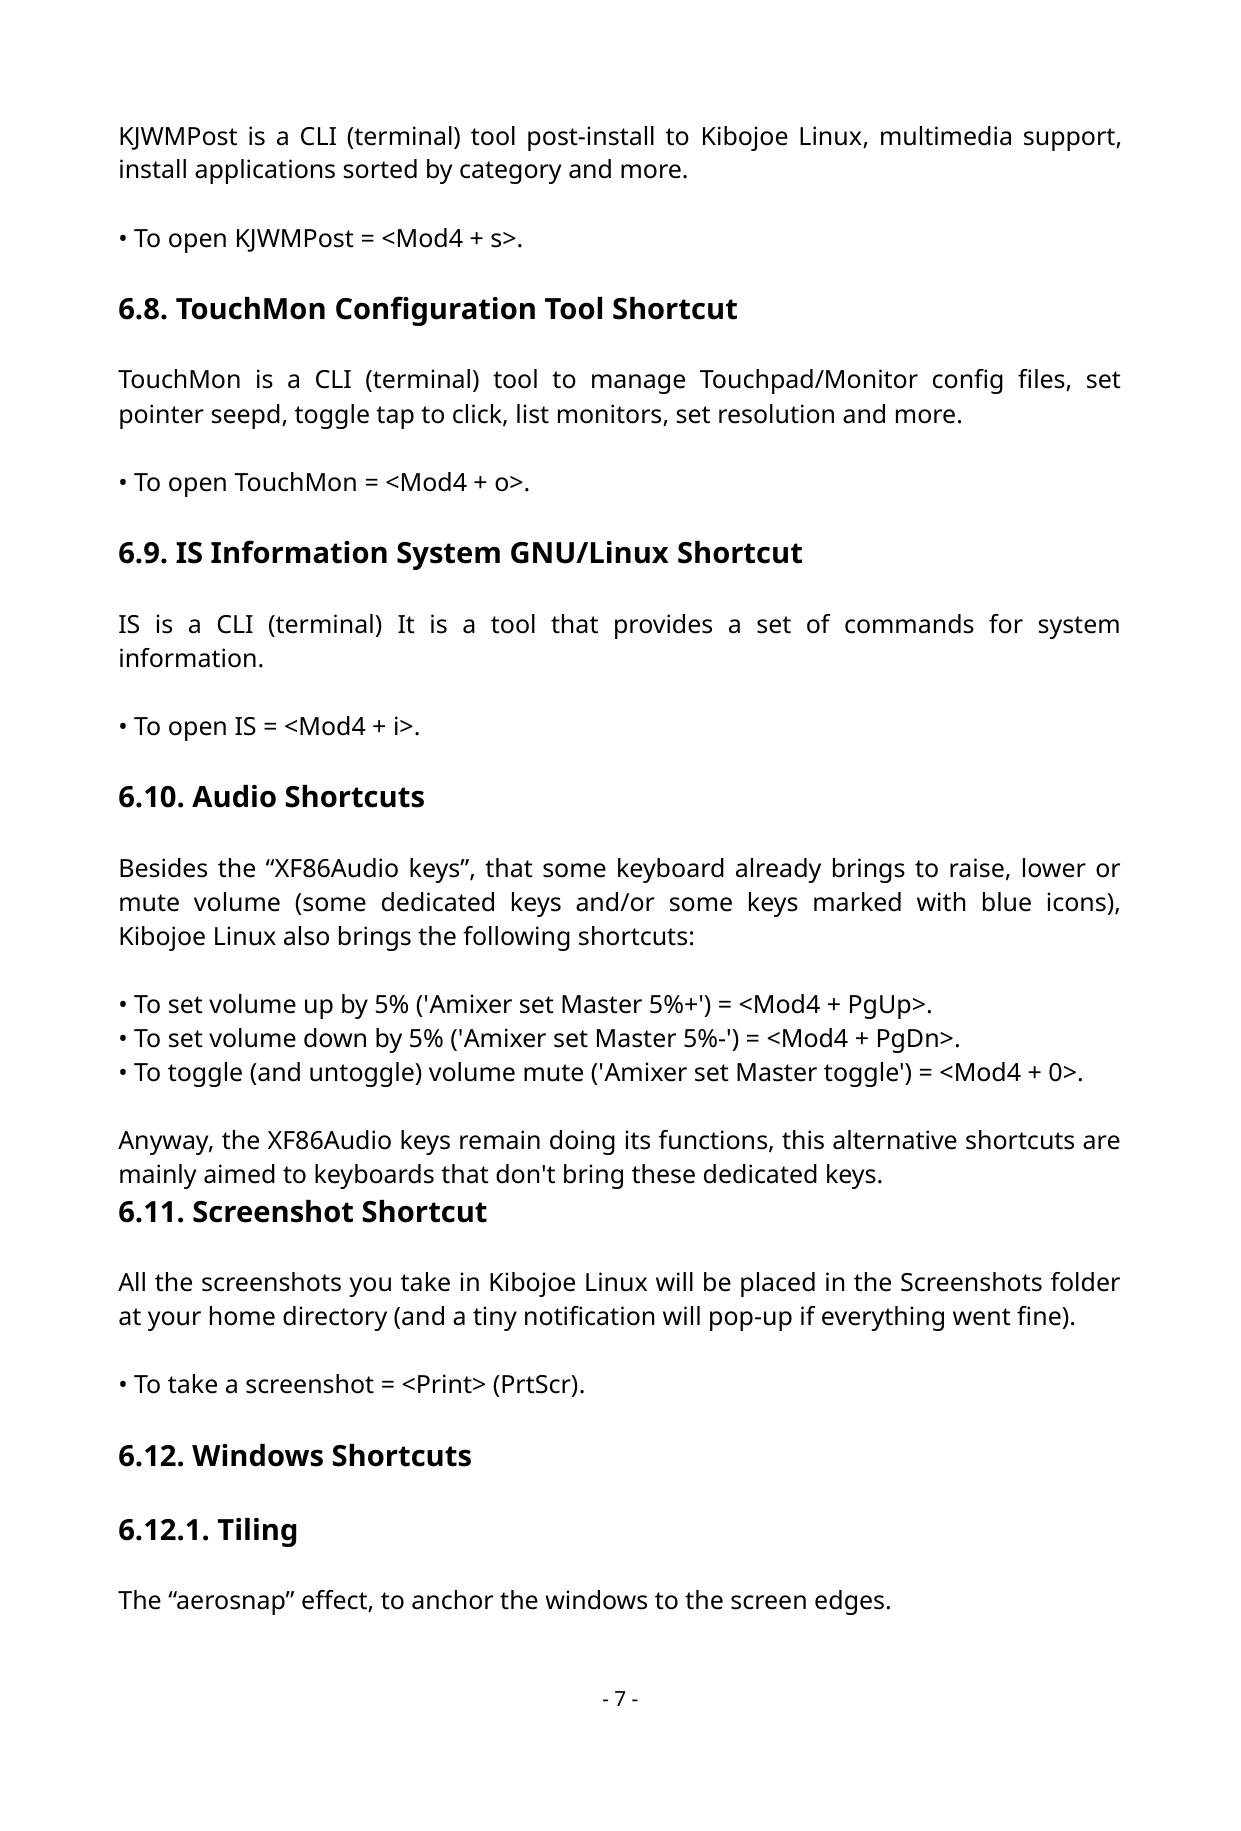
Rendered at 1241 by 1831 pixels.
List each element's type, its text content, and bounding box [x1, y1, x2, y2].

subtitle 6.9. IS Information System GNU/Linux Shortcut [118, 532, 1122, 572]
text • To open IS = <Mod4 + i>. [118, 708, 1122, 742]
text Besides the “XF86Audio keys”, that some keyboard already brings to raise, lower or mute volume (some dedicated keys and/or some keys marked with blue icons), Kibojoe Linux also brings the following shortcuts: [118, 850, 1122, 952]
text • To set volume up by 5% ('Amixer set Master 5%+') = <Mod4 + PgUp>. [118, 987, 1122, 1021]
text IS is a CLI (terminal) It is a tool that provides a set of commands for system information. [118, 606, 1122, 674]
text • To set volume down by 5% ('Amixer set Master 5%-') = <Mod4 + PgDn>. [118, 1021, 1122, 1055]
text All the screenshots you take in Kibojoe Linux will be placed in the Screenshots folder at your home directory (and a tiny notification will pop-up if everything went fine). [118, 1265, 1122, 1333]
text KJWMPost is a CLI (terminal) tool post-install to Kibojoe Linux, multimedia support, install applications sorted by category and more. [118, 118, 1122, 186]
text • To take a screenshot = <Print> (PrtScr). [118, 1367, 1122, 1401]
subtitle 6.12. Windows Shortcuts [118, 1435, 1122, 1475]
text • To open KJWMPost = <Mod4 + s>. [118, 220, 1122, 254]
text The “aerosnap” effect, to anchor the windows to the screen edges. [118, 1582, 1122, 1617]
subtitle 6.11. Screenshot Shortcut [118, 1191, 1122, 1231]
subtitle 6.12.1. Tiling [118, 1509, 1122, 1548]
text • To open TouchMon = <Mod4 + o>. [118, 464, 1122, 498]
subtitle 6.8. TouchMon Configuration Tool Shortcut [118, 288, 1122, 328]
text TouchMon is a CLI (terminal) tool to manage Touchpad/Monitor config files, set pointer seepd, toggle tap to click, list monitors, set resolution and more. [118, 362, 1122, 430]
subtitle 6.10. Audio Shortcuts [118, 777, 1122, 816]
text Anyway, the XF86Audio keys remain doing its functions, this alternative shortcuts are mainly aimed to keyboards that don't bring these dedicated keys. [118, 1123, 1122, 1191]
text • To toggle (and untoggle) volume mute ('Amixer set Master toggle') = <Mod4 + 0>. [118, 1055, 1122, 1089]
